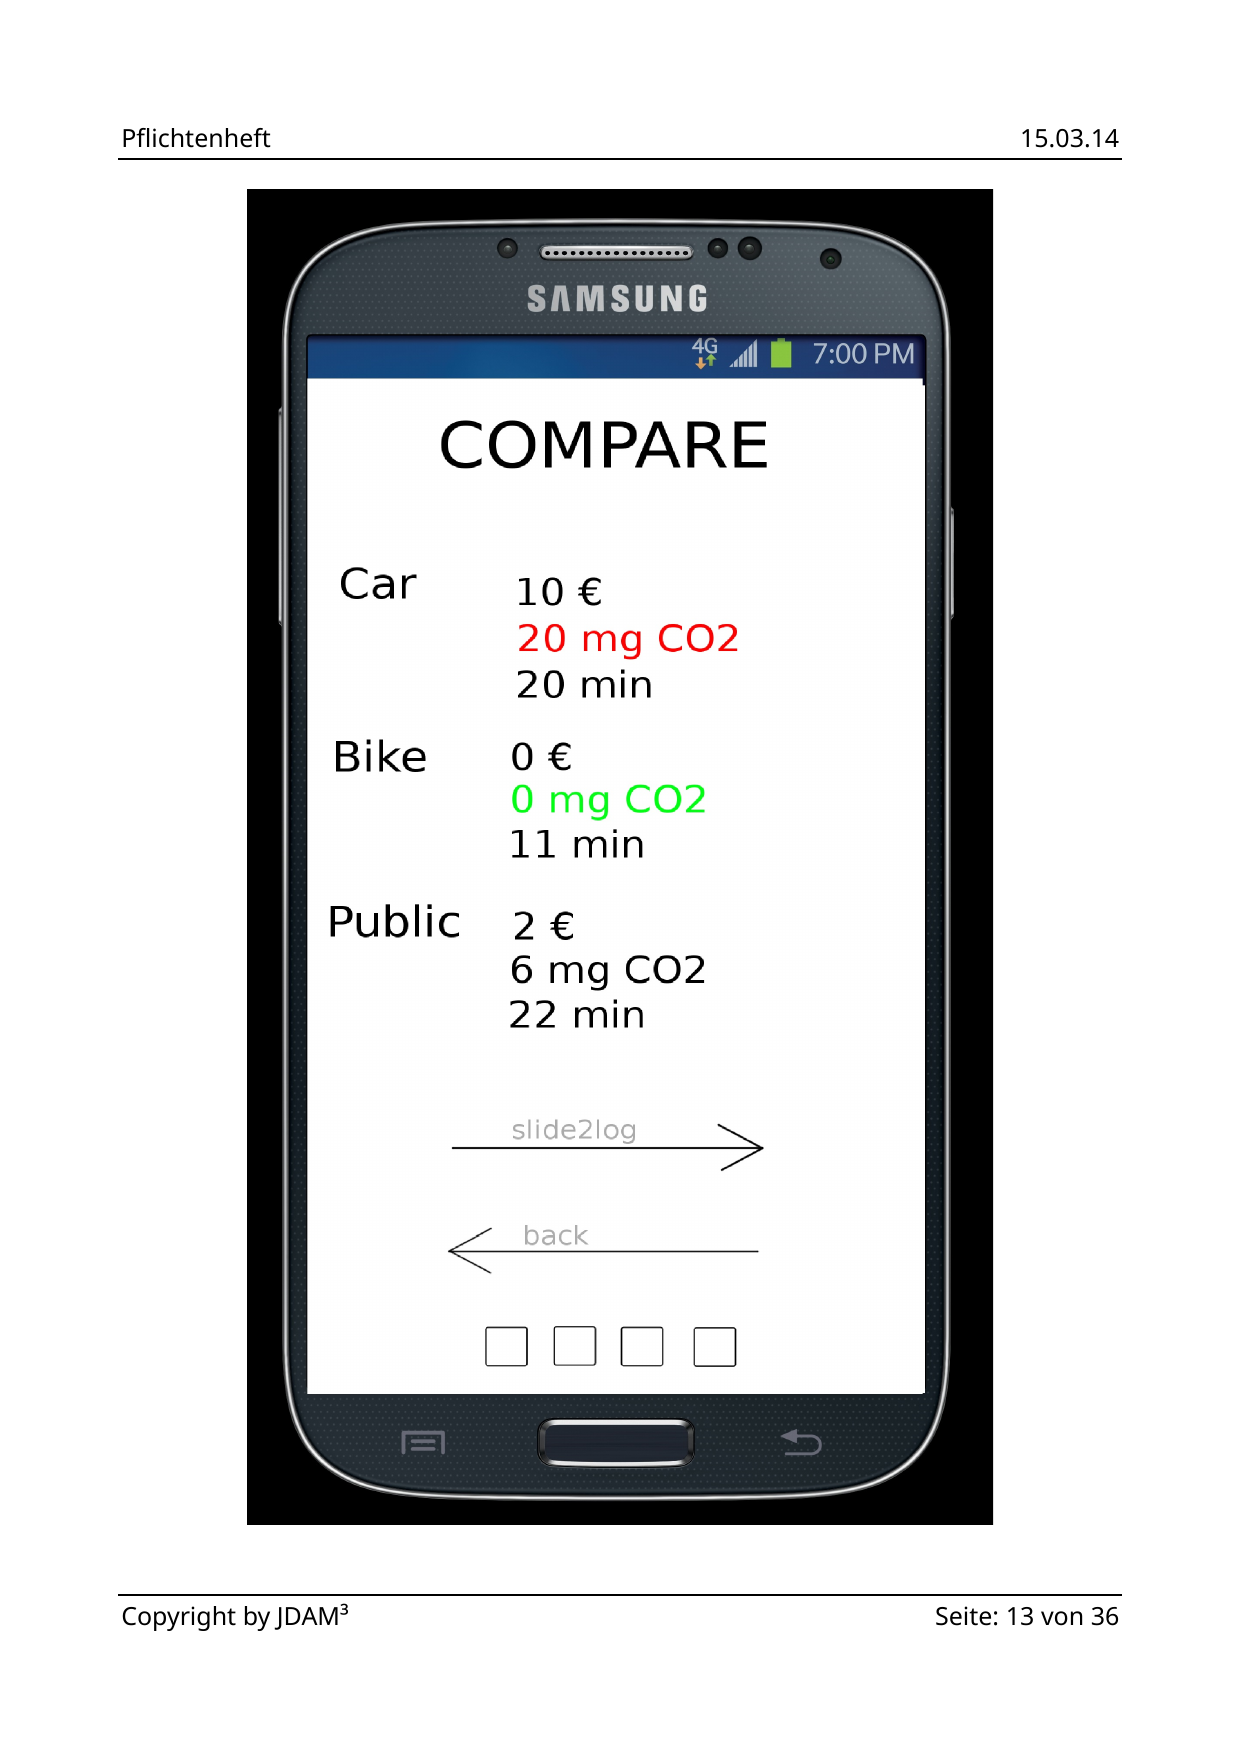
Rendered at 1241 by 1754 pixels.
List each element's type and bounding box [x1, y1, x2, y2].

picture [247, 189, 994, 1525]
